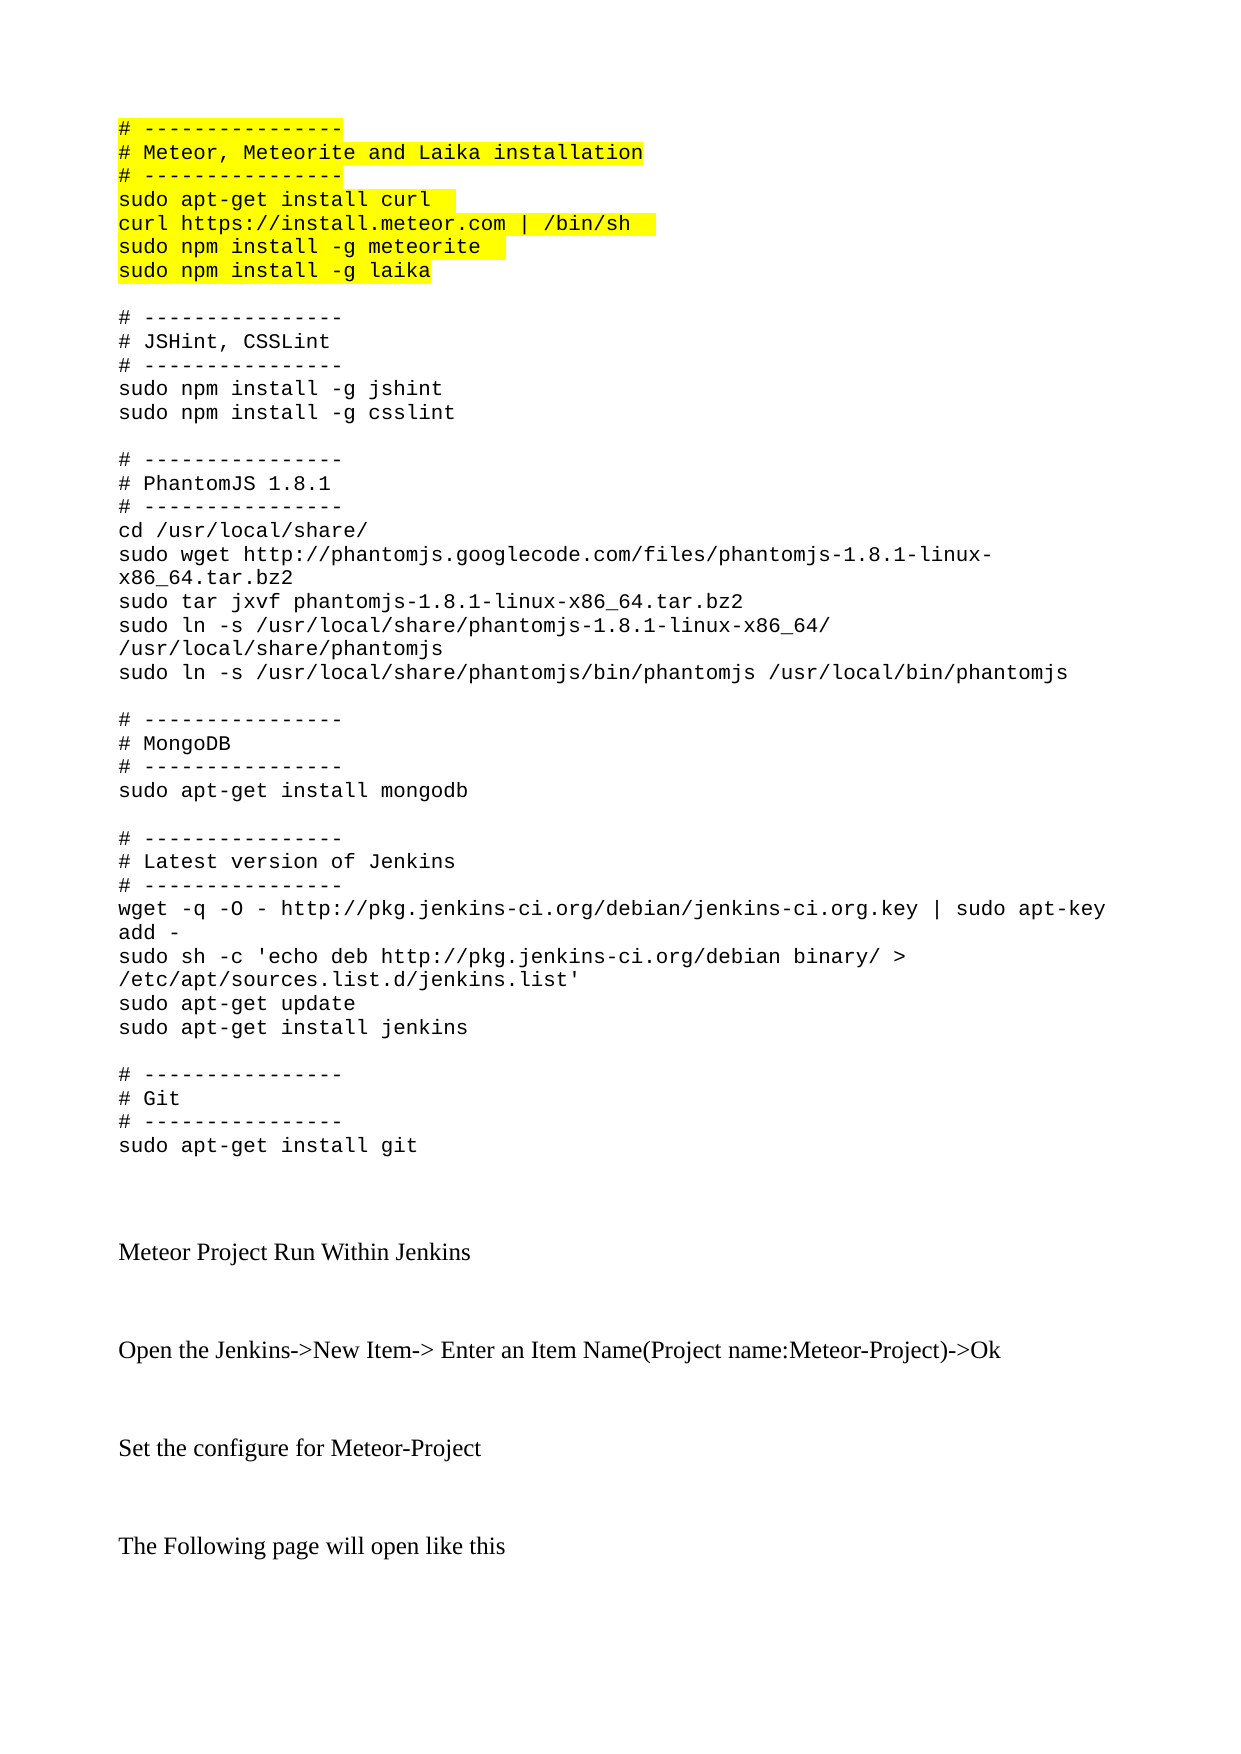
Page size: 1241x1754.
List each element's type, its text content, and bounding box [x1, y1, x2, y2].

text Meteor Project Run Within Jenkins [118, 1237, 1122, 1266]
text sudo npm install -g csslint [118, 402, 1122, 426]
text sudo npm install -g laika [118, 260, 1122, 284]
text Open the Jenkins->New Item-> Enter an Item Name(Project name:Meteor-Project)->Ok [118, 1335, 1122, 1364]
text sudo apt-get update [118, 993, 1122, 1017]
text curl https://install.meteor.com | /bin/sh [118, 213, 1122, 236]
text # Meteor, Meteorite and Laika installation [118, 142, 1122, 165]
text sudo npm install -g jshint [118, 378, 1122, 402]
text sudo wget http://phantomjs.googlecode.com/files/phantomjs-1.8.1-linux-x86_64.tar.bz2 [118, 544, 1122, 591]
text # ---------------- [118, 449, 1122, 473]
text sudo apt-get install mongodb [118, 780, 1122, 804]
text # JSHint, CSSLint [118, 331, 1122, 354]
text sudo apt-get install jenkins [118, 1017, 1122, 1040]
text sudo sh -c 'echo deb http://pkg.jenkins-ci.org/debian binary/ > /etc/apt/sources.list.d/jenkins.list' [118, 946, 1122, 993]
text sudo npm install -g meteorite [118, 236, 1122, 260]
text Set the configure for Meteor-Project [118, 1433, 1122, 1462]
text # ---------------- [118, 757, 1122, 780]
text sudo ln -s /usr/local/share/phantomjs/bin/phantomjs /usr/local/bin/phantomjs [118, 662, 1122, 686]
text # ---------------- [118, 1064, 1122, 1088]
text # Latest version of Jenkins [118, 851, 1122, 875]
text # ---------------- [118, 709, 1122, 733]
text The Following page will open like this [118, 1531, 1122, 1560]
text # ---------------- [118, 496, 1122, 520]
text sudo ln -s /usr/local/share/phantomjs-1.8.1-linux-x86_64/ /usr/local/share/phantomjs [118, 615, 1122, 662]
text # MongoDB [118, 733, 1122, 757]
text # PhantomJS 1.8.1 [118, 473, 1122, 496]
text wget -q -O - http://pkg.jenkins-ci.org/debian/jenkins-ci.org.key | sudo apt-key add - [118, 898, 1122, 946]
text sudo apt-get install git [118, 1135, 1122, 1158]
text # ---------------- [118, 875, 1122, 898]
text # ---------------- [118, 307, 1122, 331]
text sudo tar jxvf phantomjs-1.8.1-linux-x86_64.tar.bz2 [118, 591, 1122, 615]
text # ---------------- [118, 1111, 1122, 1135]
text # ---------------- [118, 118, 1122, 142]
text # ---------------- [118, 827, 1122, 851]
text # ---------------- [118, 165, 1122, 189]
text cd /usr/local/share/ [118, 520, 1122, 544]
text # Git [118, 1088, 1122, 1111]
text sudo apt-get install curl [118, 189, 1122, 213]
text # ---------------- [118, 354, 1122, 378]
